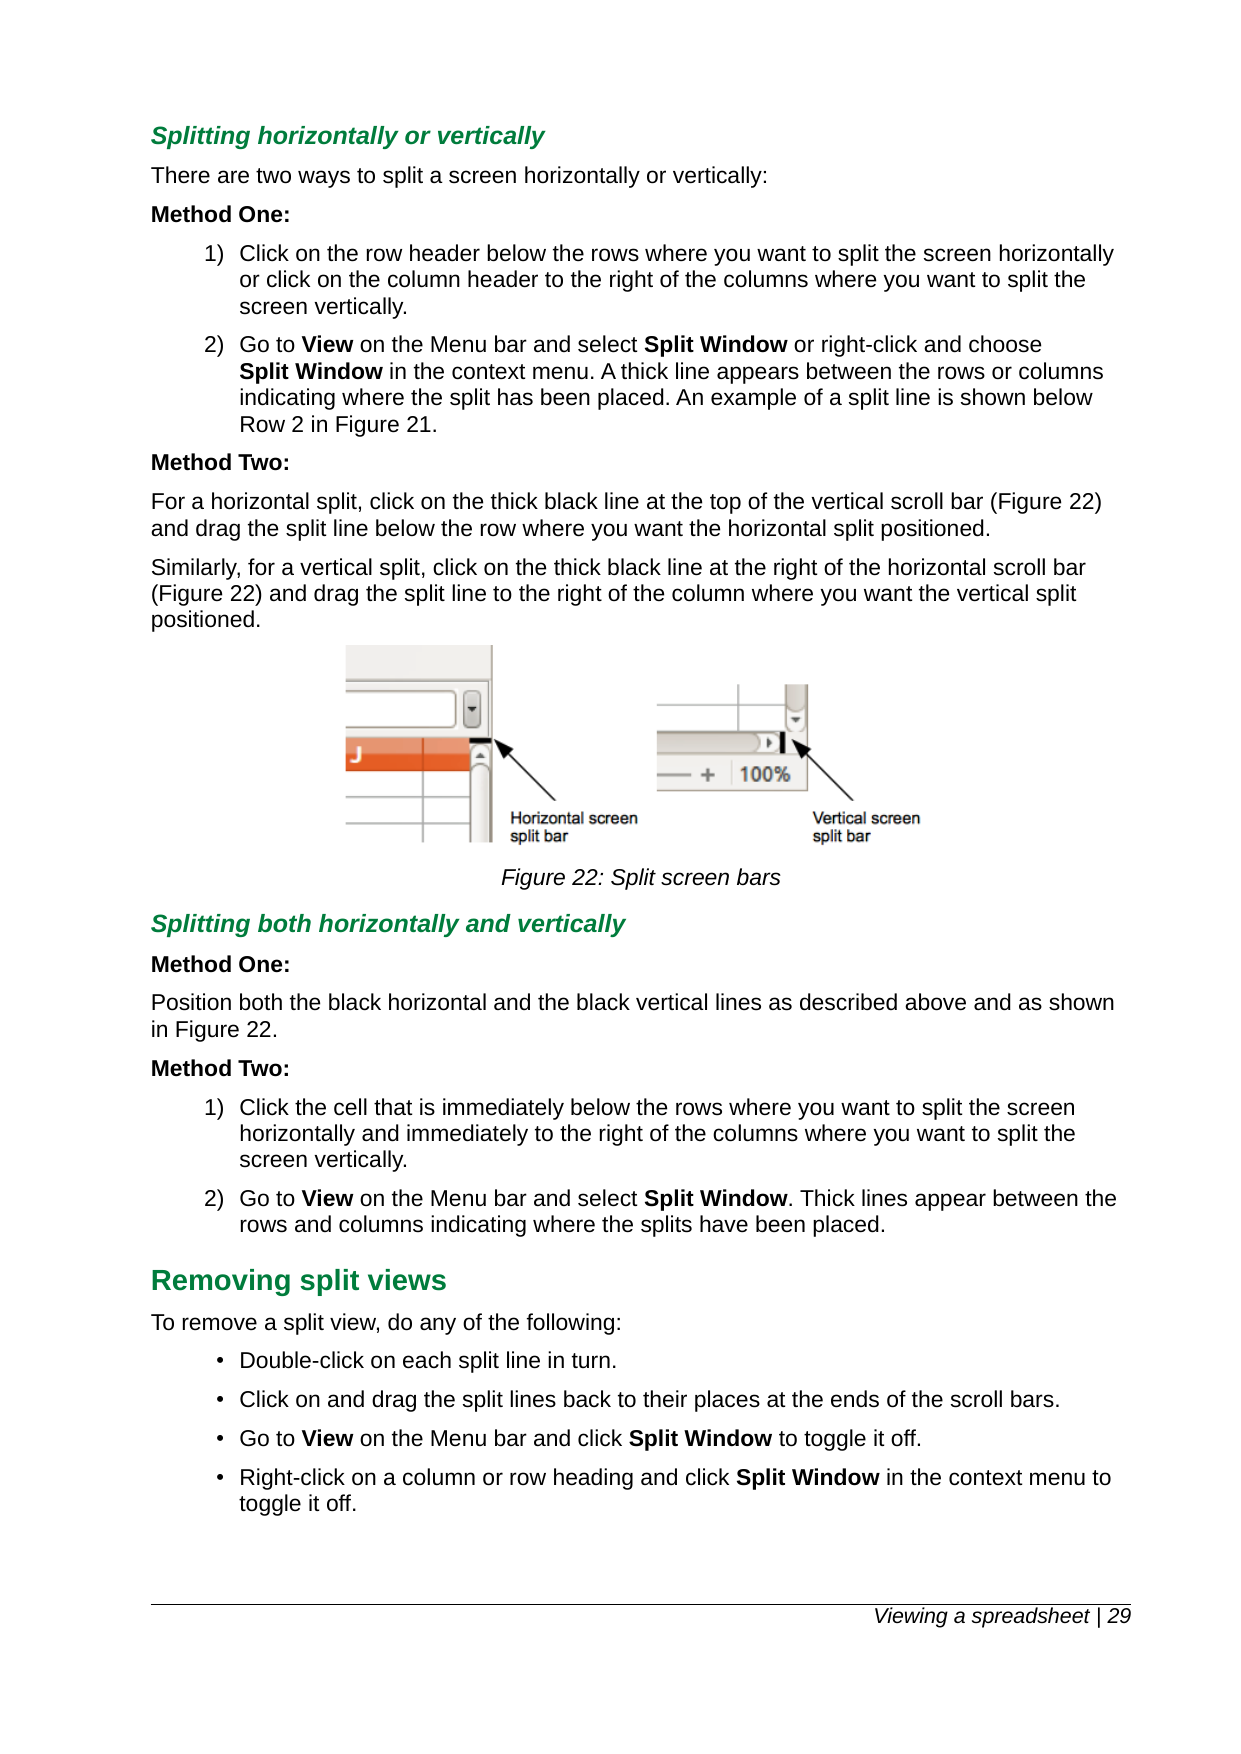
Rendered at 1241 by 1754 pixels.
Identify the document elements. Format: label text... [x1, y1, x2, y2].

subtitle Removing split views [151, 1262, 1131, 1296]
list Go to View on the Menu bar and select Split Window. Thick lines appear between the rows and columns indicating where the splits have been placed. [224, 1185, 1131, 1238]
list Go to View on the Menu bar and click Split Window to toggle it off. [224, 1425, 1131, 1451]
picture [345, 645, 937, 852]
list Go to View on the Menu bar and select Split Window or right-click and choose Split Window in the context menu. A thick line appears between the rows or columns indicating where the split has been placed. An example of a split line is shown below Row 2 in Figure 21. [224, 331, 1131, 437]
text Similarly, for a vertical split, click on the thick black line at the right of the horizontal scroll bar (Figure 22) and drag the split line to the right of the column where you want the vertical split positioned. [151, 553, 1131, 632]
text Method Two: [151, 449, 1131, 476]
text Figure 22: Split screen bars [346, 863, 936, 890]
text There are two ways to split a screen horizontally or vertically: [151, 162, 1131, 188]
list Method One: [151, 201, 1131, 227]
list Click on and drag the split lines back to their places at the ends of the scroll bars. [224, 1386, 1131, 1412]
subtitle Splitting both horizontally and vertically [151, 909, 1131, 938]
list Click the cell that is immediately below the rows where you want to split the screen horizontally and immediately to the right of the columns where you want to split the screen vertically. [224, 1093, 1131, 1172]
list To remove a split view, do any of the following: [151, 1308, 1131, 1335]
text Position both the black horizontal and the black vertical lines as described above and as shown in Figure 22. [151, 989, 1131, 1042]
list Method Two: [151, 1054, 1131, 1081]
text For a horizontal split, click on the thick black line at the top of the vertical scroll bar (Figure 22) and drag the split line below the row where you want the horizontal split positioned. [151, 488, 1131, 541]
list Right-click on a column or row heading and click Split Window in the context menu to toggle it off. [224, 1464, 1131, 1517]
list Double-click on each split line in turn. [224, 1347, 1131, 1374]
text Method One: [151, 951, 1131, 977]
subtitle Splitting horizontally or vertically [151, 121, 1131, 150]
list Click on the row header below the rows where you want to split the screen horizontally or click on the column header to the right of the columns where you want to split the screen vertically. [224, 240, 1131, 319]
